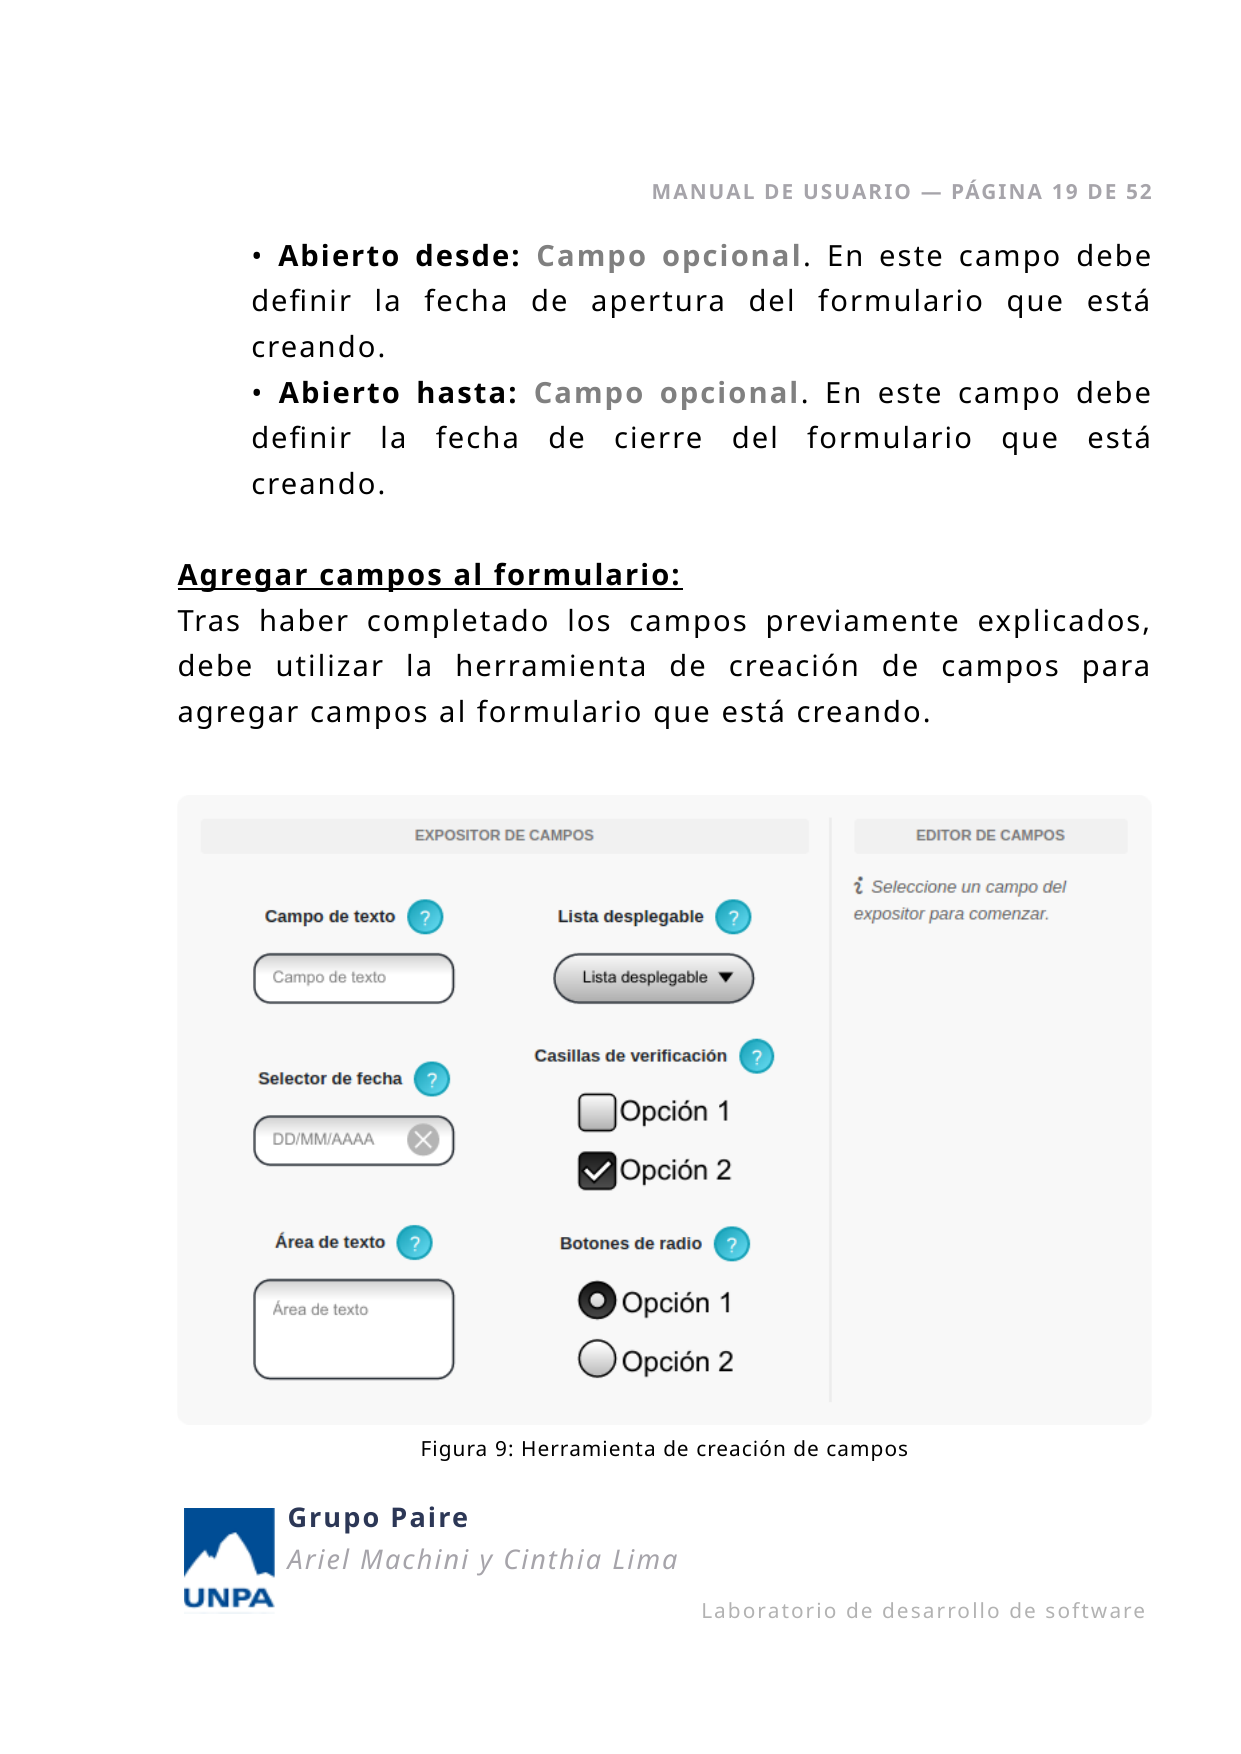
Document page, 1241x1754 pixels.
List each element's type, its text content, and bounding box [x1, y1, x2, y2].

text Figura 9: Herramienta de creación de campos [177, 1425, 1152, 1463]
picture [177, 795, 1152, 1425]
text • Abierto hasta: Campo opcional. En este campo debe definir la fecha de cierre del formulario que está creando. [251, 372, 1152, 503]
text Agregar campos al formulario: [177, 554, 1152, 594]
picture [184, 1508, 275, 1614]
text Tras haber completado los campos previamente explicados, debe utilizar la herramienta de creación de campos para agregar campos al formulario que está creando. [177, 600, 1152, 731]
text • Abierto desde: Campo opcional. En este campo debe definir la fecha de apertura del formulario que está creando. [251, 235, 1152, 366]
